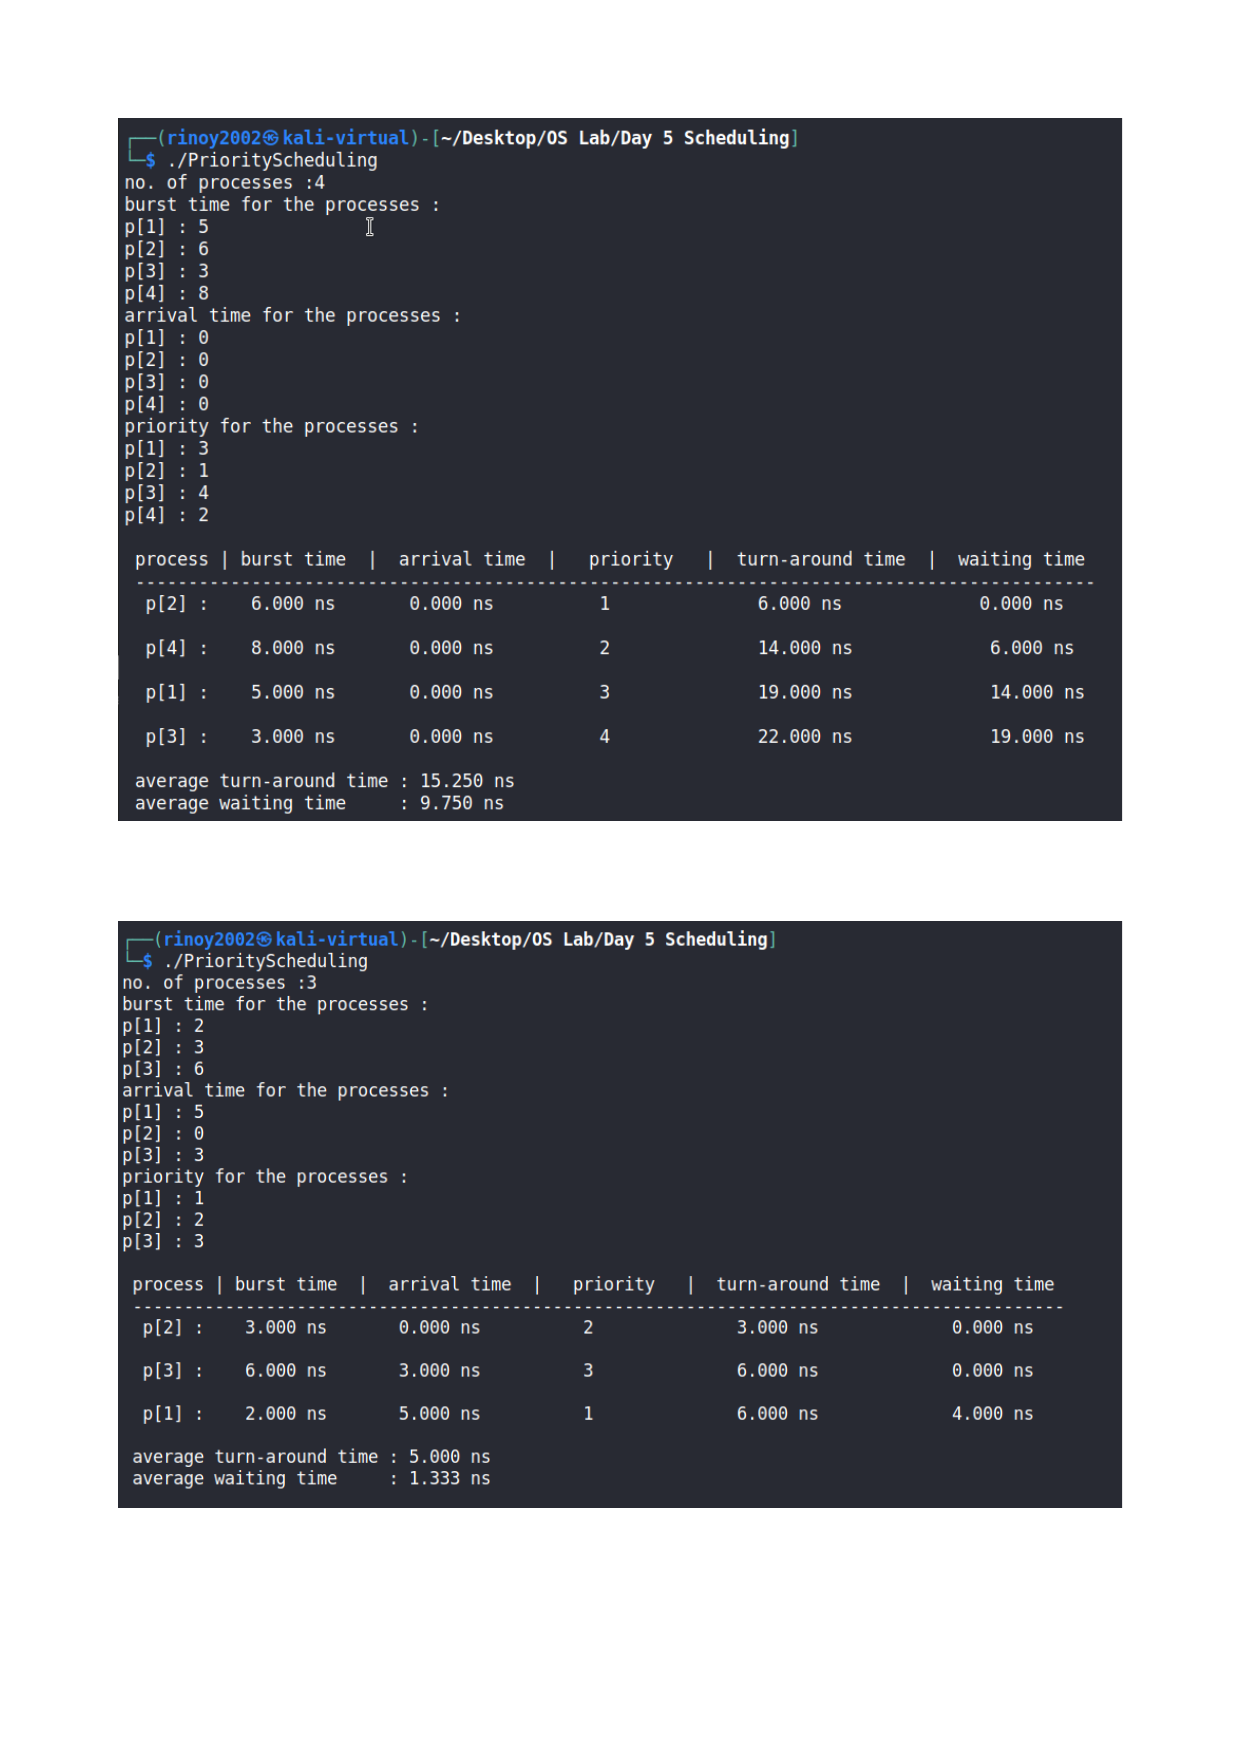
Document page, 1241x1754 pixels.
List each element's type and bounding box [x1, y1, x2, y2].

picture [118, 921, 1123, 1508]
picture [118, 118, 1123, 821]
